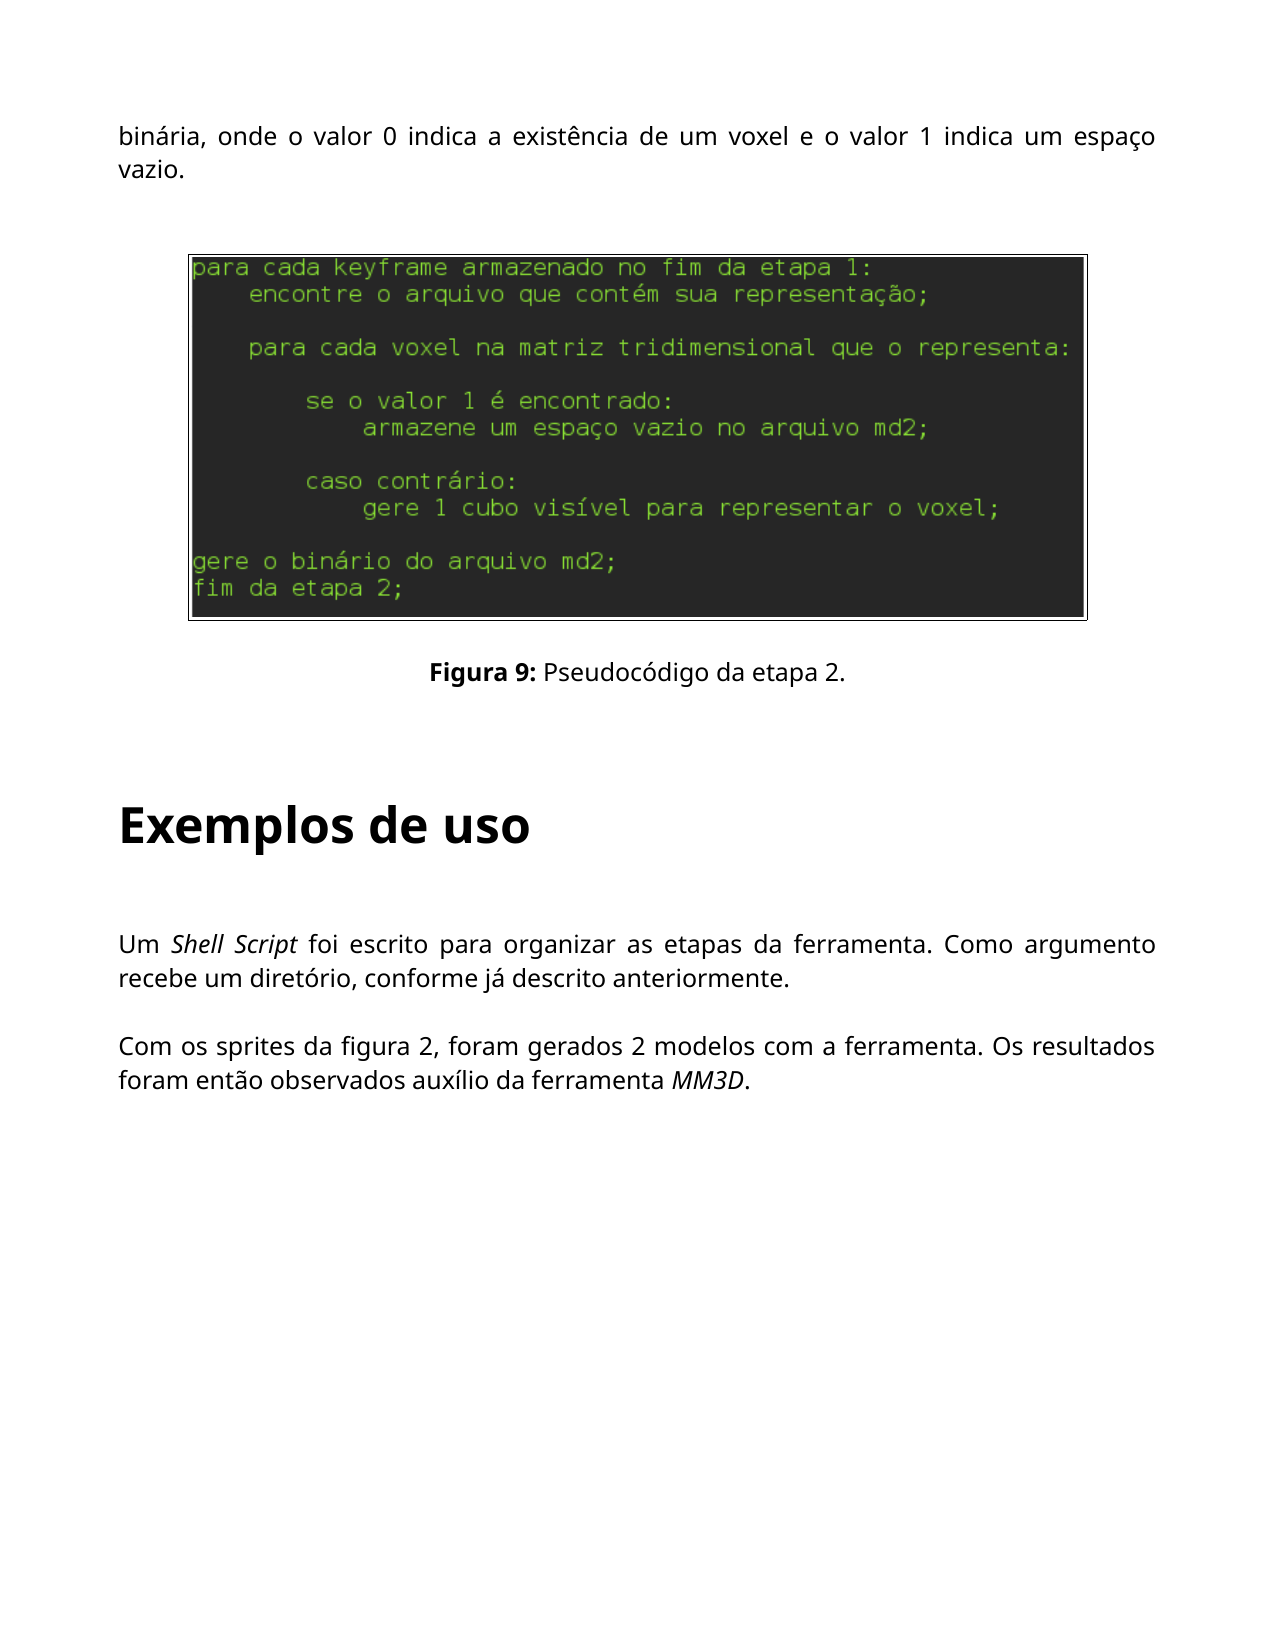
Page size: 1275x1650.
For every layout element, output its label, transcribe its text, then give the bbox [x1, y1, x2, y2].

text Figura 9: Pseudocódigo da etapa 2. [118, 654, 1157, 688]
picture [191, 257, 1084, 617]
text Um Shell Script foi escrito para organizar as etapas da ferramenta. Como argumento recebe um diretório, conforme já descrito anteriormente. [118, 927, 1157, 995]
text Com os sprites da figura 2, foram gerados 2 modelos com a ferramenta. Os resultados foram então observados auxílio da ferramenta MM3D. [118, 1029, 1157, 1097]
text Exemplos de uso [118, 790, 1157, 858]
text binária, onde o valor 0 indica a existência de um voxel e o valor 1 indica um espaço vazio. [118, 118, 1157, 186]
